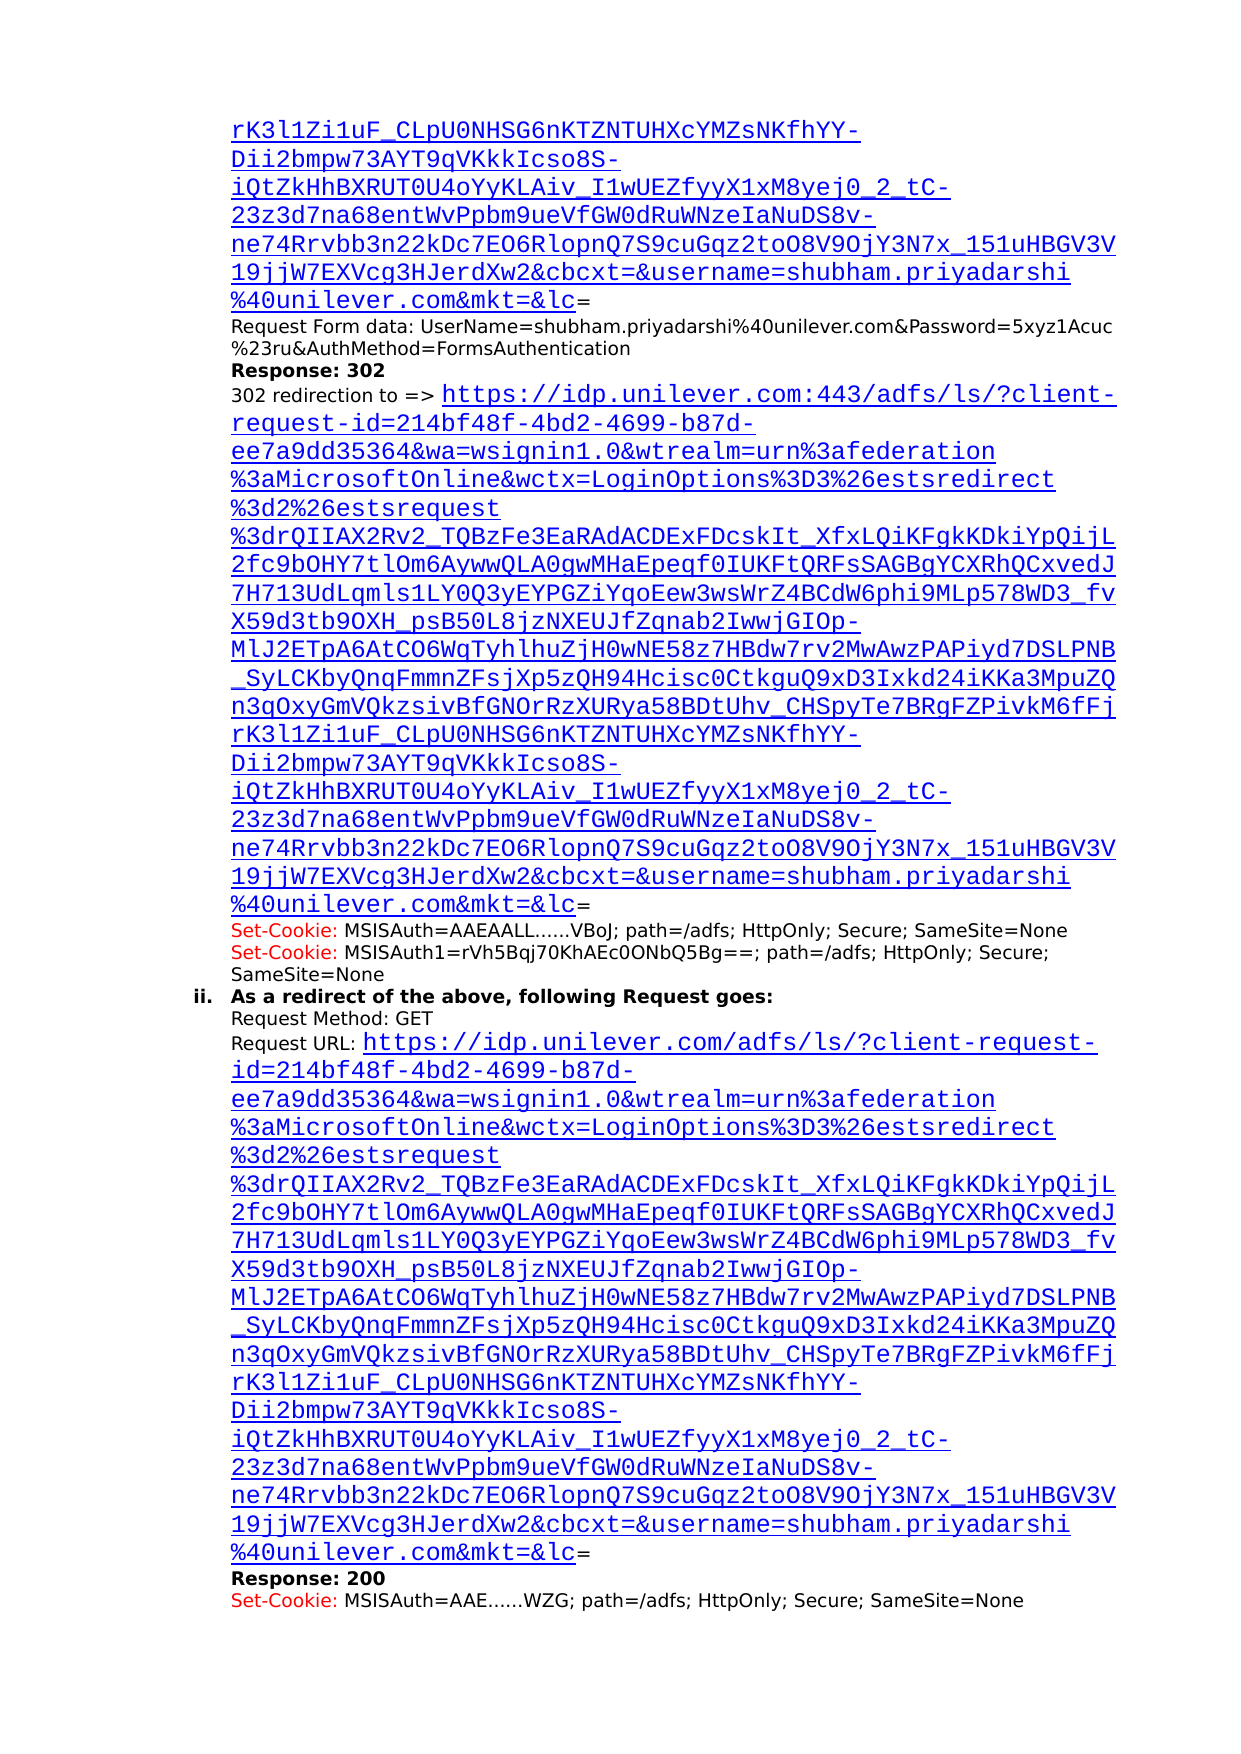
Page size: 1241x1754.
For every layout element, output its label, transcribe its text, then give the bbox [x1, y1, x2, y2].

list As a redirect of the above, following Request goes: [193, 986, 1122, 1008]
list 302 redirection to => https://idp.unilever.com:443/adfs/ls/?client-request-id=214bf48f-4bd2-4699-b87d-ee7a9dd35364&wa=wsignin1.0&wtrealm=urn%3afederation%3aMicrosoftOnline&wctx=LoginOptions%3D3%26estsredirect%3d2%26estsrequest%3drQIIAX2Rv2_TQBzFe3EaRAdACDExFDcskIt_XfxLQiKFgkKDkiYpQijL2fc9bOHY7tlOm6AywwQLA0gwMHaEpeqf0IUKFtQRFsSAGBgYCXRhQCxvedJ7H713UdLqmls1LY0Q3yEYPGZiYqoEew3wsWrZ4BCdW6phi9MLp578WD3_fvX59d3tb9OXH_psB50L8jzNXEUJfZqnab2IwwjGIOp-MlJ2ETpA6AtCO6WqTyhlhuZjH0wNE58z7HBdw7rv2MwAwzPAPiyd7DSLPNB_SyLCKbyQnqFmmnZFsjXp5zQH94Hcisc0CtkguQ9xD3Ixkd24iKKa3MpuZQn3qOxyGmVQkzsivBfGNOrRzXURya58BDtUhv_CHSpyTe7BRgFZPivkM6fFjrK3l1Zi1uF_CLpU0NHSG6nKTZNTUHXcYMZsNKfhYY-Dii2bmpw73AYT9qVKkkIcso8S-iQtZkHhBXRUT0U4oYyKLAiv_I1wUEZfyyX1xM8yej0_2_tC-23z3d7na68entWvPpbm9ueVfGW0dRuWNzeIaNuDS8v-ne74Rrvbb3n22kDc7EO6RlopnQ7S9cuGqz2toO8V9OjY3N7x_151uHBGV3V19jjW7EXVcg3HJerdXw2&cbcxt=&username=shubham.priyadarshi%40unilever.com&mkt=&lc= [193, 382, 1122, 920]
list Request Form data: UserName=shubham.priyadarshi%40unilever.com&Password=5xyz1Acuc%23ru&AuthMethod=FormsAuthentication [193, 316, 1122, 360]
list rK3l1Zi1uF_CLpU0NHSG6nKTZNTUHXcYMZsNKfhYY-Dii2bmpw73AYT9qVKkkIcso8S-iQtZkHhBXRUT0U4oYyKLAiv_I1wUEZfyyX1xM8yej0_2_tC-23z3d7na68entWvPpbm9ueVfGW0dRuWNzeIaNuDS8v-ne74Rrvbb3n22kDc7EO6RlopnQ7S9cuGqz2toO8V9OjY3N7x_151uHBGV3V19jjW7EXVcg3HJerdXw2&cbcxt=&username=shubham.priyadarshi%40unilever.com&mkt=&lc= [193, 118, 1122, 316]
list Response: 200 [193, 1568, 1122, 1590]
list Request Method: GET [193, 1008, 1122, 1030]
list Set-Cookie: MSISAuth=AAE......WZG; path=/adfs; HttpOnly; Secure; SameSite=None [193, 1590, 1122, 1612]
list Response: 302 [193, 360, 1122, 382]
list Set-Cookie: MSISAuth1=rVh5Bqj70KhAEc0ONbQ5Bg==; path=/adfs; HttpOnly; Secure; SameSite=None [193, 942, 1122, 986]
list Request URL: https://idp.unilever.com/adfs/ls/?client-request-id=214bf48f-4bd2-4699-b87d-ee7a9dd35364&wa=wsignin1.0&wtrealm=urn%3afederation%3aMicrosoftOnline&wctx=LoginOptions%3D3%26estsredirect%3d2%26estsrequest%3drQIIAX2Rv2_TQBzFe3EaRAdACDExFDcskIt_XfxLQiKFgkKDkiYpQijL2fc9bOHY7tlOm6AywwQLA0gwMHaEpeqf0IUKFtQRFsSAGBgYCXRhQCxvedJ7H713UdLqmls1LY0Q3yEYPGZiYqoEew3wsWrZ4BCdW6phi9MLp578WD3_fvX59d3tb9OXH_psB50L8jzNXEUJfZqnab2IwwjGIOp-MlJ2ETpA6AtCO6WqTyhlhuZjH0wNE58z7HBdw7rv2MwAwzPAPiyd7DSLPNB_SyLCKbyQnqFmmnZFsjXp5zQH94Hcisc0CtkguQ9xD3Ixkd24iKKa3MpuZQn3qOxyGmVQkzsivBfGNOrRzXURya58BDtUhv_CHSpyTe7BRgFZPivkM6fFjrK3l1Zi1uF_CLpU0NHSG6nKTZNTUHXcYMZsNKfhYY-Dii2bmpw73AYT9qVKkkIcso8S-iQtZkHhBXRUT0U4oYyKLAiv_I1wUEZfyyX1xM8yej0_2_tC-23z3d7na68entWvPpbm9ueVfGW0dRuWNzeIaNuDS8v-ne74Rrvbb3n22kDc7EO6RlopnQ7S9cuGqz2toO8V9OjY3N7x_151uHBGV3V19jjW7EXVcg3HJerdXw2&cbcxt=&username=shubham.priyadarshi%40unilever.com&mkt=&lc= [193, 1030, 1122, 1568]
list Set-Cookie: MSISAuth=AAEAALL......VBoJ; path=/adfs; HttpOnly; Secure; SameSite=None [193, 920, 1122, 942]
